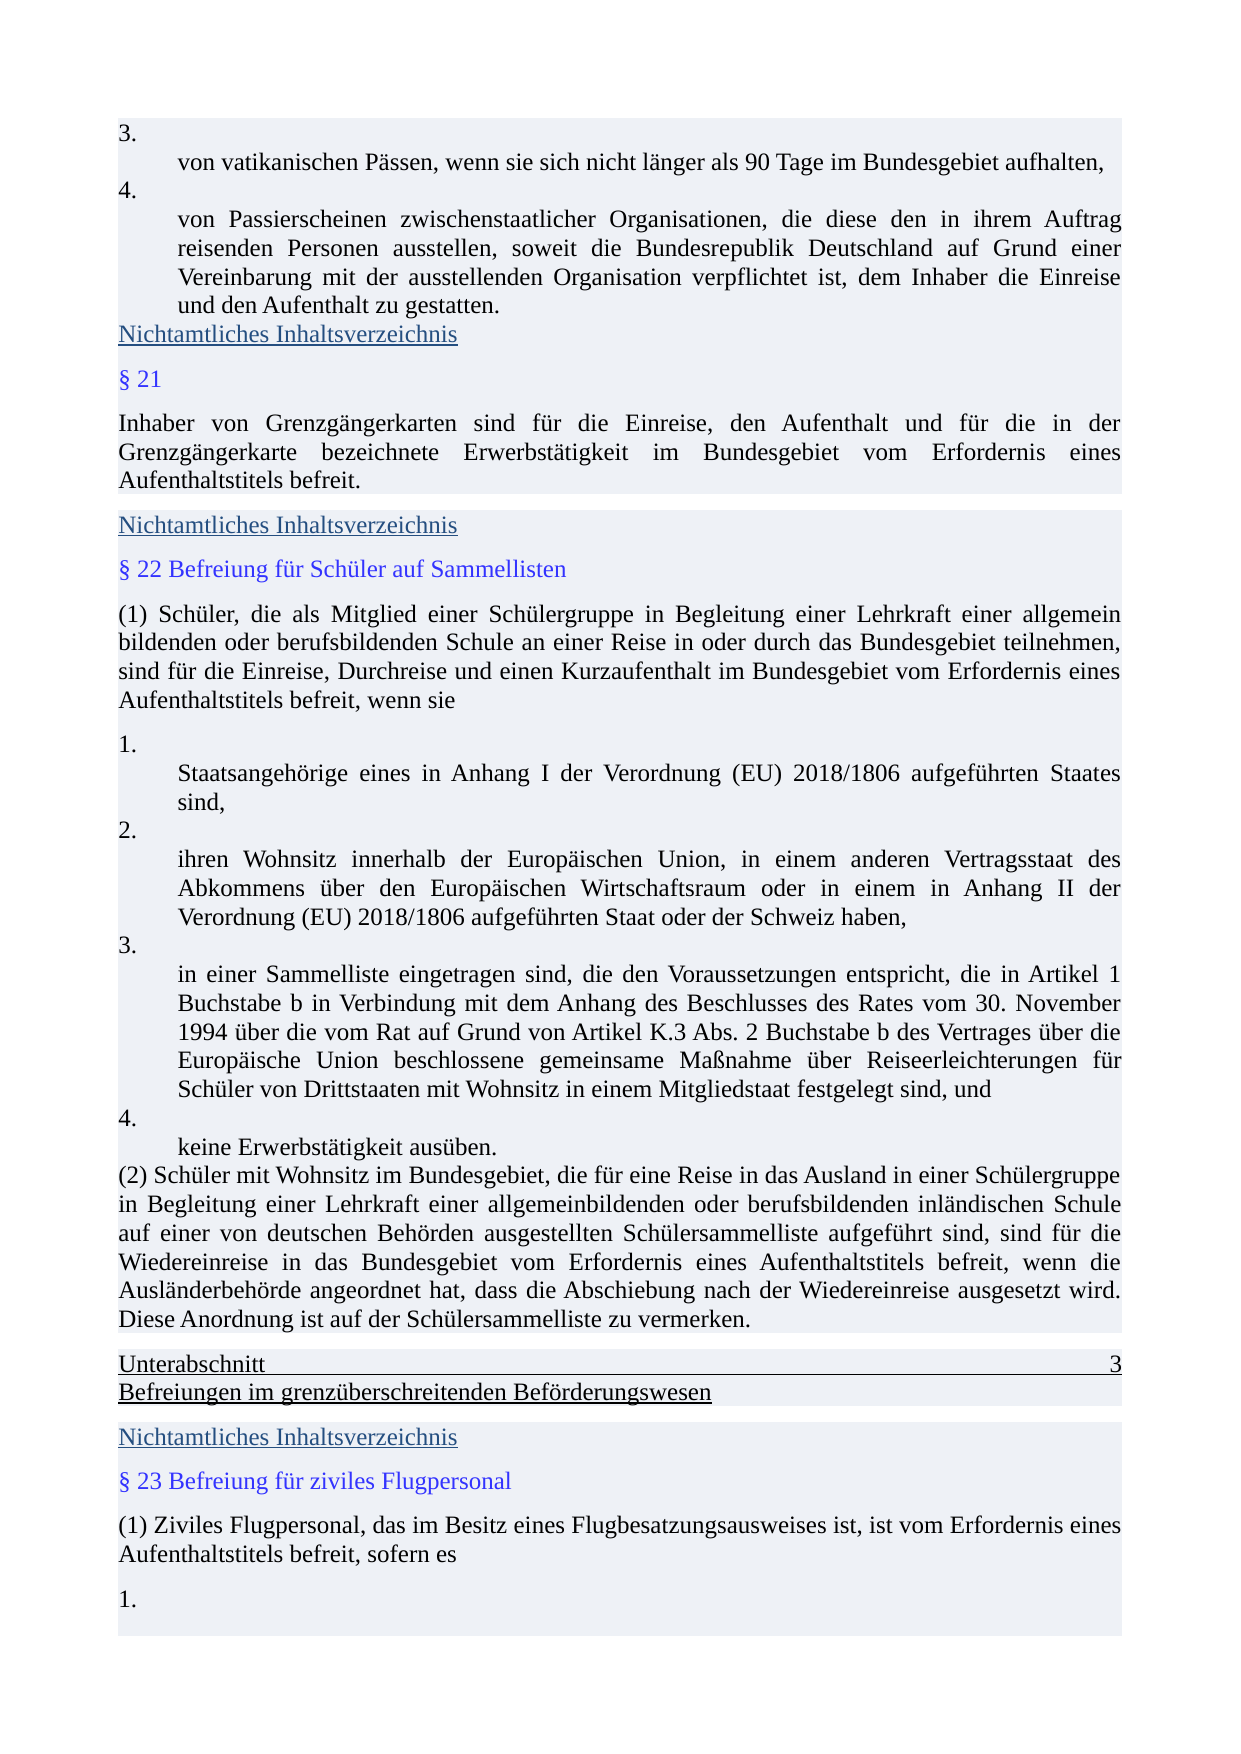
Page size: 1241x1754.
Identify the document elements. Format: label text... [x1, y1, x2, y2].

subtitle 3. [118, 931, 1122, 959]
list keine Erwerbstätigkeit ausüben. [177, 1132, 1122, 1161]
subtitle 1. [118, 729, 1122, 758]
text Nichtamtliches Inhaltsverzeichnis [118, 1422, 1122, 1451]
list von Passierscheinen zwischenstaatlicher Organisationen, die diese den in ihrem Auftrag reisenden Personen ausstellen, soweit die Bundesrepublik Deutschland auf Grund einer Vereinbarung mit der ausstellenden Organisation verpflichtet ist, dem Inhaber die Einreise und den Aufenthalt zu gestatten. [177, 204, 1122, 319]
text Inhaber von Grenzgängerkarten sind für die Einreise, den Aufenthalt und für die in der Grenzgängerkarte bezeichnete Erwerbstätigkeit im Bundesgebiet vom Erfordernis eines Aufenthaltstitels befreit. [118, 408, 1122, 494]
subtitle 4. [118, 1103, 1122, 1132]
list Staatsangehörige eines in Anhang I der Verordnung (EU) 2018/1806 aufgeführten Staates sind, [177, 758, 1122, 816]
text (1) Ziviles Flugpersonal, das im Besitz eines Flugbesatzungsausweises ist, ist vom Erfordernis eines Aufenthaltstitels befreit, sofern es [118, 1511, 1122, 1568]
subtitle Unterabschnitt 3 [118, 1349, 1122, 1374]
subtitle § 23 Befreiung für ziviles Flugpersonal [118, 1466, 1122, 1495]
text (2) Schüler mit Wohnsitz im Bundesgebiet, die für eine Reise in das Ausland in einer Schülergruppe in Begleitung einer Lehrkraft einer allgemeinbildenden oder berufsbildenden inländischen Schule auf einer von deutschen Behörden ausgestellten Schülersammelliste aufgeführt sind, sind für die Wiedereinreise in das Bundesgebiet vom Erfordernis eines Aufenthaltstitels befreit, wenn die Ausländerbehörde angeordnet hat, dass die Abschiebung nach der Wiedereinreise ausgesetzt wird. Diese Anordnung ist auf der Schülersammelliste zu vermerken. [118, 1161, 1122, 1333]
subtitle 1. [118, 1584, 1122, 1612]
subtitle § 21 [118, 364, 1122, 392]
subtitle Befreiungen im grenzüberschreitenden Beförderungswesen [118, 1375, 1122, 1406]
subtitle 3. [118, 118, 1122, 147]
text Nichtamtliches Inhaltsverzeichnis [118, 319, 1122, 348]
list von vatikanischen Pässen, wenn sie sich nicht länger als 90 Tage im Bundesgebiet aufhalten, [177, 147, 1122, 176]
subtitle § 22 Befreiung für Schüler auf Sammellisten [118, 554, 1122, 583]
text Nichtamtliches Inhaltsverzeichnis [118, 510, 1122, 539]
text (1) Schüler, die als Mitglied einer Schülergruppe in Begleitung einer Lehrkraft einer allgemein bildenden oder berufsbildenden Schule an einer Reise in oder durch das Bundesgebiet teilnehmen, sind für die Einreise, Durchreise und einen Kurzaufenthalt im Bundesgebiet vom Erfordernis eines Aufenthaltstitels befreit, wenn sie [118, 599, 1122, 714]
list in einer Sammelliste eingetragen sind, die den Voraussetzungen entspricht, die in Artikel 1 Buchstabe b in Verbindung mit dem Anhang des Beschlusses des Rates vom 30. November 1994 über die vom Rat auf Grund von Artikel K.3 Abs. 2 Buchstabe b des Vertrages über die Europäische Union beschlossene gemeinsame Maßnahme über Reiseerleichterungen für Schüler von Drittstaaten mit Wohnsitz in einem Mitgliedstaat festgelegt sind, und [177, 959, 1122, 1103]
list ihren Wohnsitz innerhalb der Europäischen Union, in einem anderen Vertragsstaat des Abkommens über den Europäischen Wirtschaftsraum oder in einem in Anhang II der Verordnung (EU) 2018/1806 aufgeführten Staat oder der Schweiz haben, [177, 844, 1122, 931]
subtitle 4. [118, 176, 1122, 204]
subtitle 2. [118, 816, 1122, 844]
